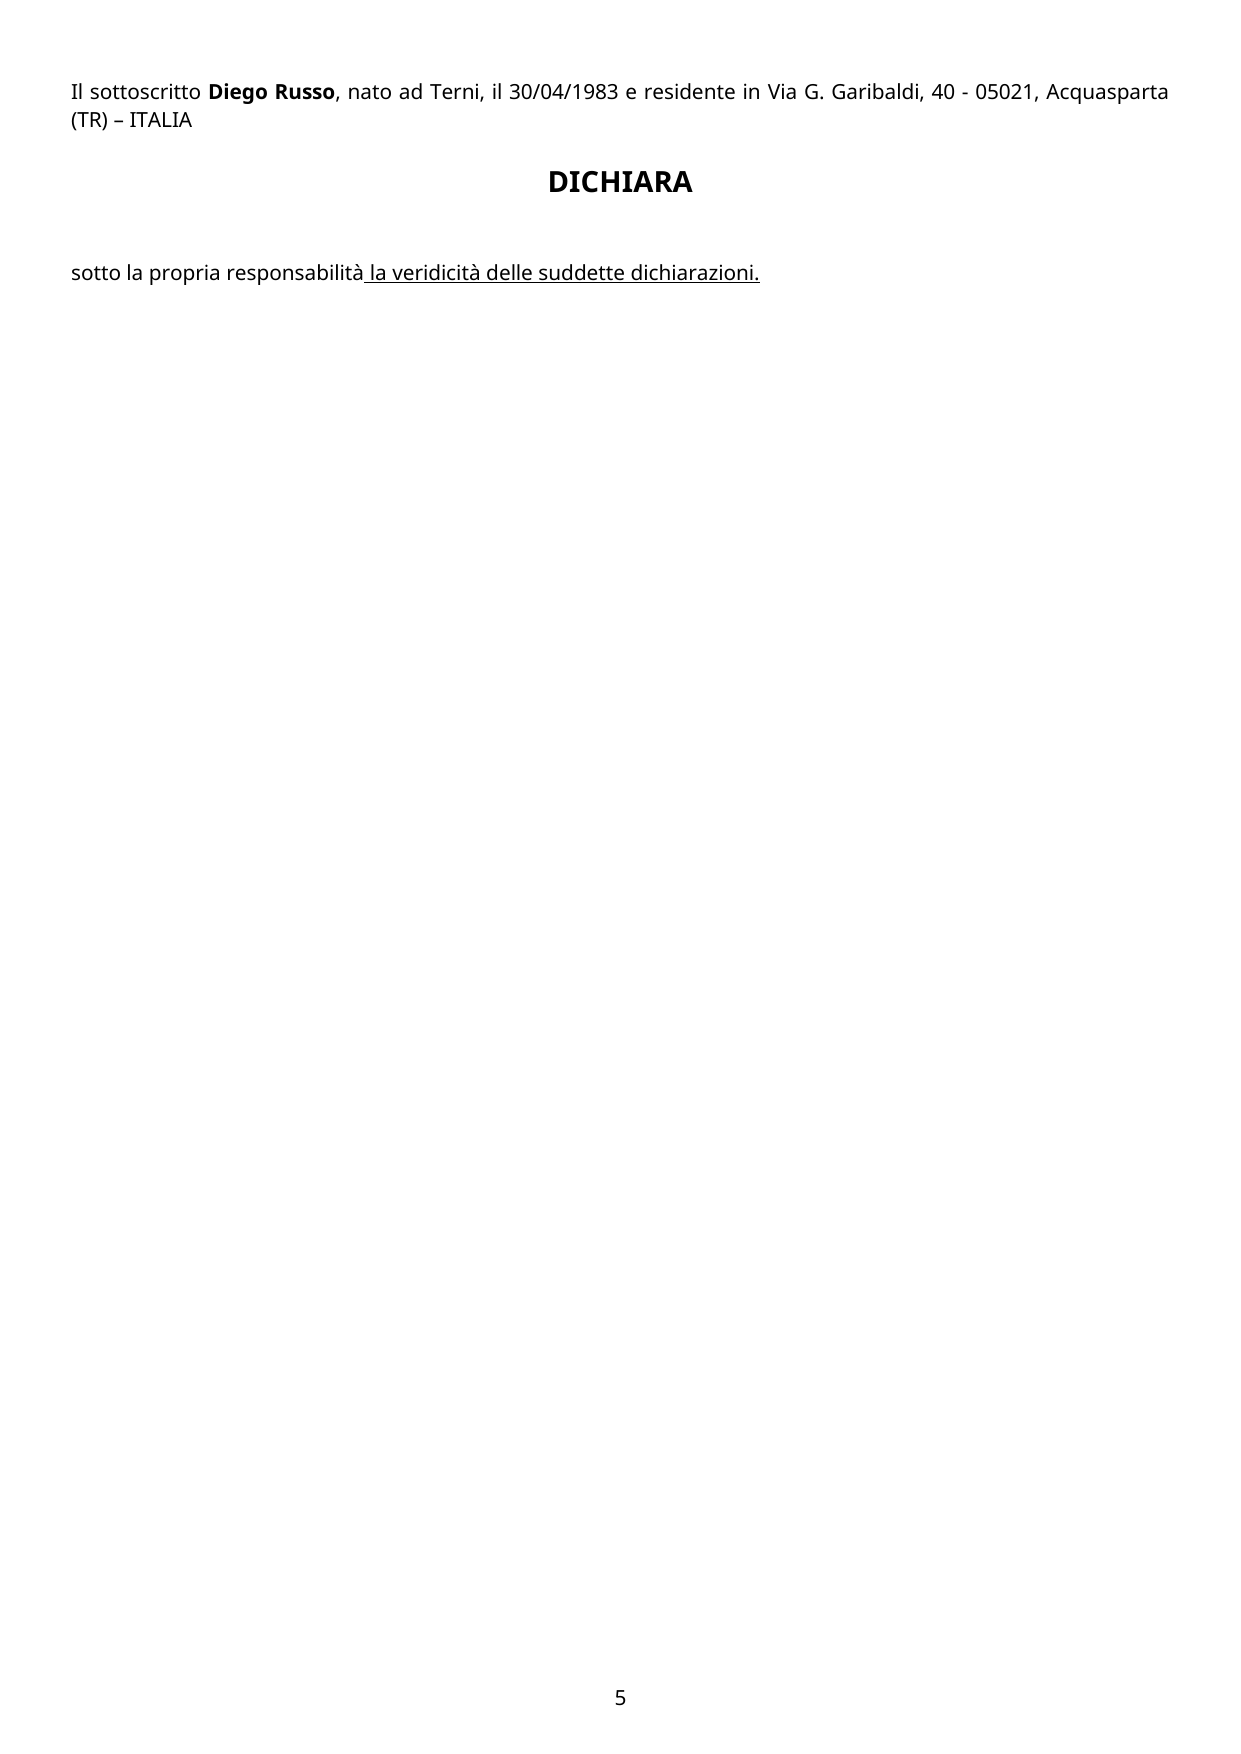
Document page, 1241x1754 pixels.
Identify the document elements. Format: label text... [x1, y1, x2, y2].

text sotto la propria responsabilità la veridicità delle suddette dichiarazioni. [71, 258, 1169, 286]
text DICHIARA [71, 161, 1169, 201]
text Il sottoscritto Diego Russo, nato ad Terni, il 30/04/1983 e residente in Via G. Garibaldi, 40 - 05021, Acquasparta (TR) – ITALIA [71, 77, 1169, 133]
